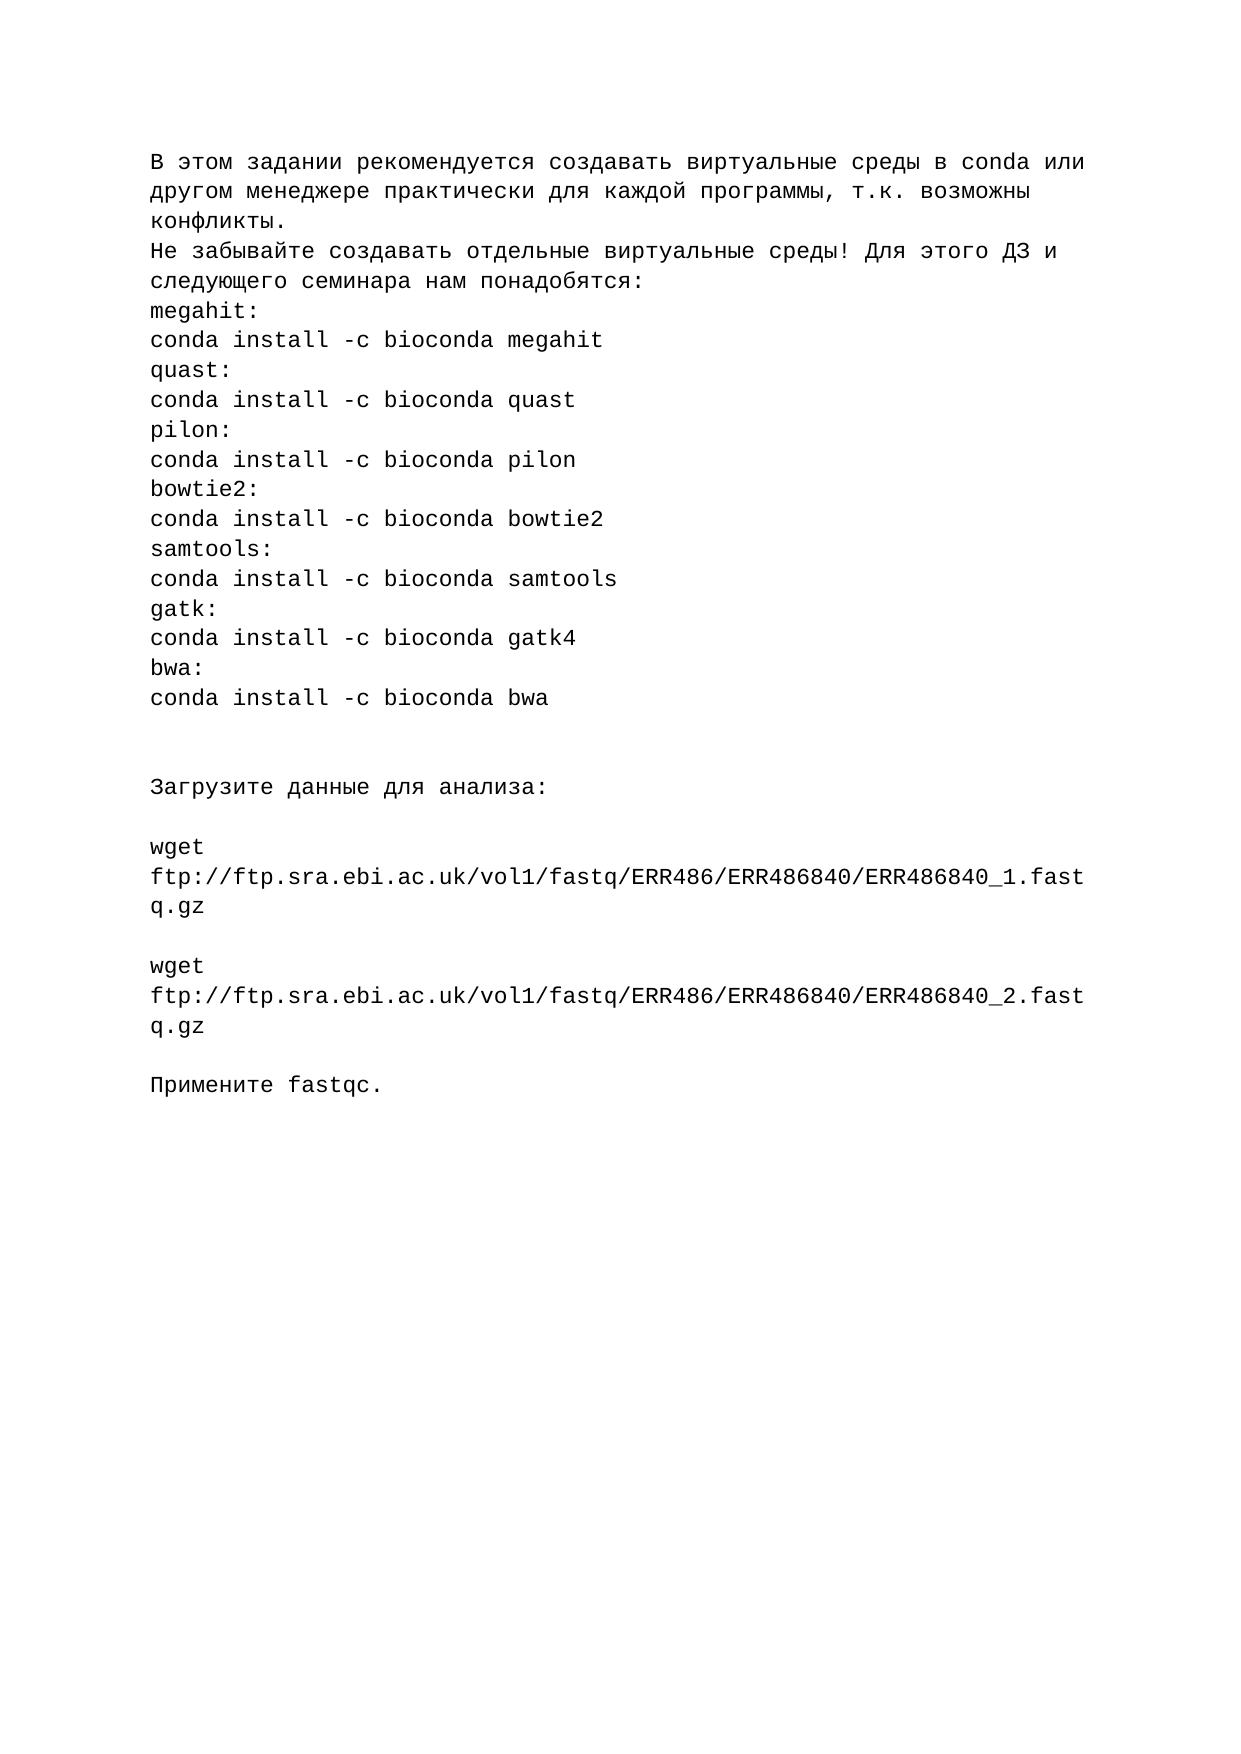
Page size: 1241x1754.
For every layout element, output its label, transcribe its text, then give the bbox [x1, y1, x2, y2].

text wget ftp://ftp.sra.ebi.ac.uk/vol1/fastq/ERR486/ERR486840/ERR486840_1.fastq.gz [150, 835, 1090, 921]
text conda install -c bioconda bowtie2 [150, 507, 1090, 533]
text bowtie2: [150, 478, 1090, 504]
text bwa: [150, 656, 1090, 682]
text conda install -c bioconda samtools [150, 567, 1090, 593]
text wget ftp://ftp.sra.ebi.ac.uk/vol1/fastq/ERR486/ERR486840/ERR486840_2.fastq.gz [150, 954, 1090, 1040]
text Примените fastqc. [150, 1073, 1090, 1099]
text conda install -c bioconda pilon [150, 448, 1090, 474]
text Не забывайте создавать отдельные виртуальные среды! Для этого ДЗ и следующего семинара нам понадобятся: [150, 239, 1090, 295]
text megahit: [150, 299, 1090, 325]
text В этом задании рекомендуется создавать виртуальные среды в conda или другом менеджере практически для каждой программы, т.к. возможны конфликты. [150, 150, 1090, 236]
text gatk: [150, 597, 1090, 623]
text samtools: [150, 537, 1090, 563]
text quast: [150, 358, 1090, 384]
text conda install -c bioconda quast [150, 388, 1090, 414]
text pilon: [150, 418, 1090, 444]
text conda install -c bioconda bwa [150, 686, 1090, 712]
text Загрузите данные для анализа: [150, 776, 1090, 802]
text conda install -c bioconda gatk4 [150, 627, 1090, 653]
text conda install -c bioconda megahit [150, 329, 1090, 355]
